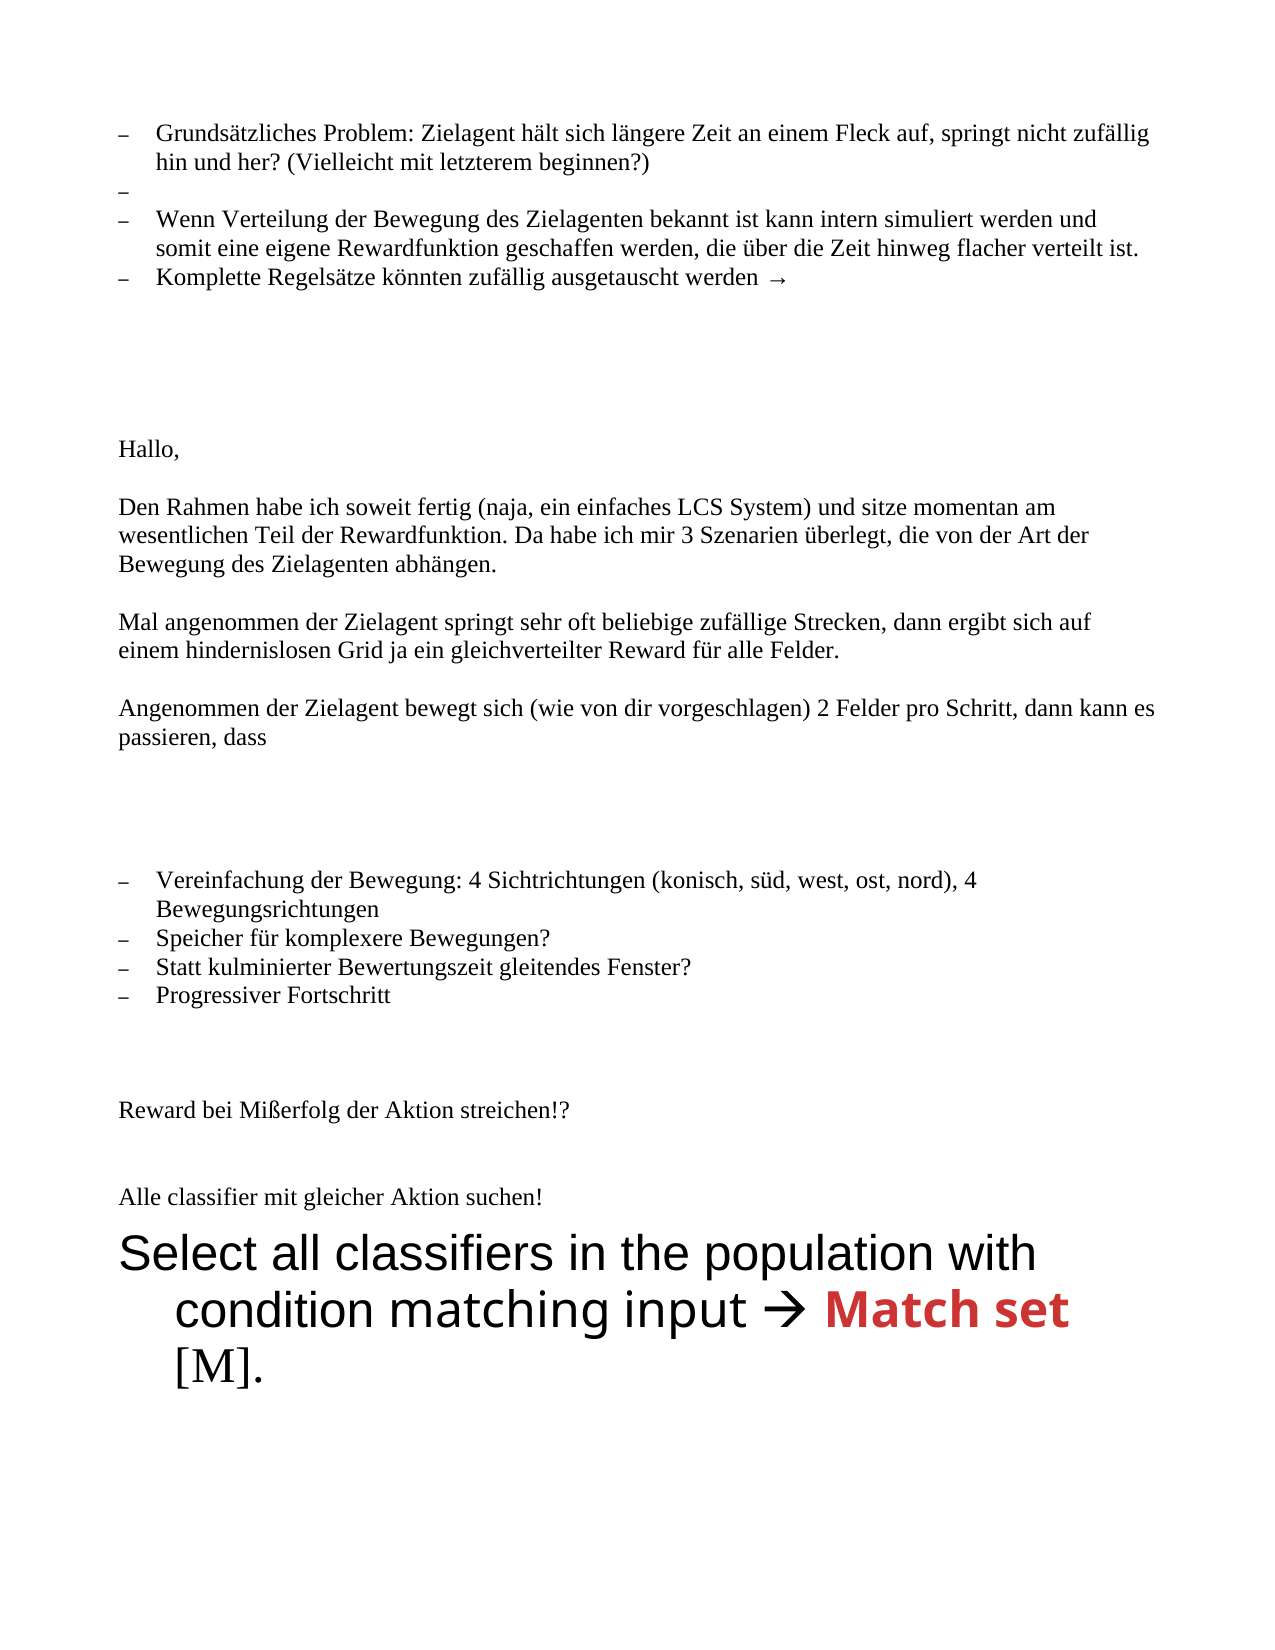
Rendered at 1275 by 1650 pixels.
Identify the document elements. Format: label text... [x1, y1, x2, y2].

list Komplette Regelsätze könnten zufällig ausgetauscht werden → [118, 262, 1157, 291]
list Wenn Verteilung der Bewegung des Zielagenten bekannt ist kann intern simuliert werden und somit eine eigene Rewardfunktion geschaffen werden, die über die Zeit hinweg flacher verteilt ist. [118, 204, 1157, 262]
list Speicher für komplexere Bewegungen? [118, 923, 1157, 952]
list Grundsätzliches Problem: Zielagent hält sich längere Zeit an einem Fleck auf, springt nicht zufällig hin und her? (Vielleicht mit letzterem beginnen?) [118, 118, 1157, 176]
text Hallo, [118, 434, 1157, 463]
list Vereinfachung der Bewegung: 4 Sichtrichtungen (konisch, süd, west, ost, nord), 4 Bewegungsrichtungen [118, 866, 1157, 923]
text Alle classifier mit gleicher Aktion suchen! [118, 1182, 1157, 1211]
text Den Rahmen habe ich soweit fertig (naja, ein einfaches LCS System) und sitze momentan am wesentlichen Teil der Rewardfunktion. Da habe ich mir 3 Szenarien überlegt, die von der Art der Bewegung des Zielagenten abhängen. [118, 492, 1157, 578]
text Select all classifiers in the population with condition matching input  Match set [M]. [118, 1223, 1157, 1394]
list Statt kulminierter Bewertungszeit gleitendes Fenster? [118, 952, 1157, 981]
text Reward bei Mißerfolg der Aktion streichen!? [118, 1096, 1157, 1124]
list Progressiver Fortschritt [118, 981, 1157, 1009]
text Angenommen der Zielagent bewegt sich (wie von dir vorgeschlagen) 2 Felder pro Schritt, dann kann es passieren, dass [118, 693, 1157, 751]
text Mal angenommen der Zielagent springt sehr oft beliebige zufällige Strecken, dann ergibt sich auf einem hindernislosen Grid ja ein gleichverteilter Reward für alle Felder. [118, 607, 1157, 664]
